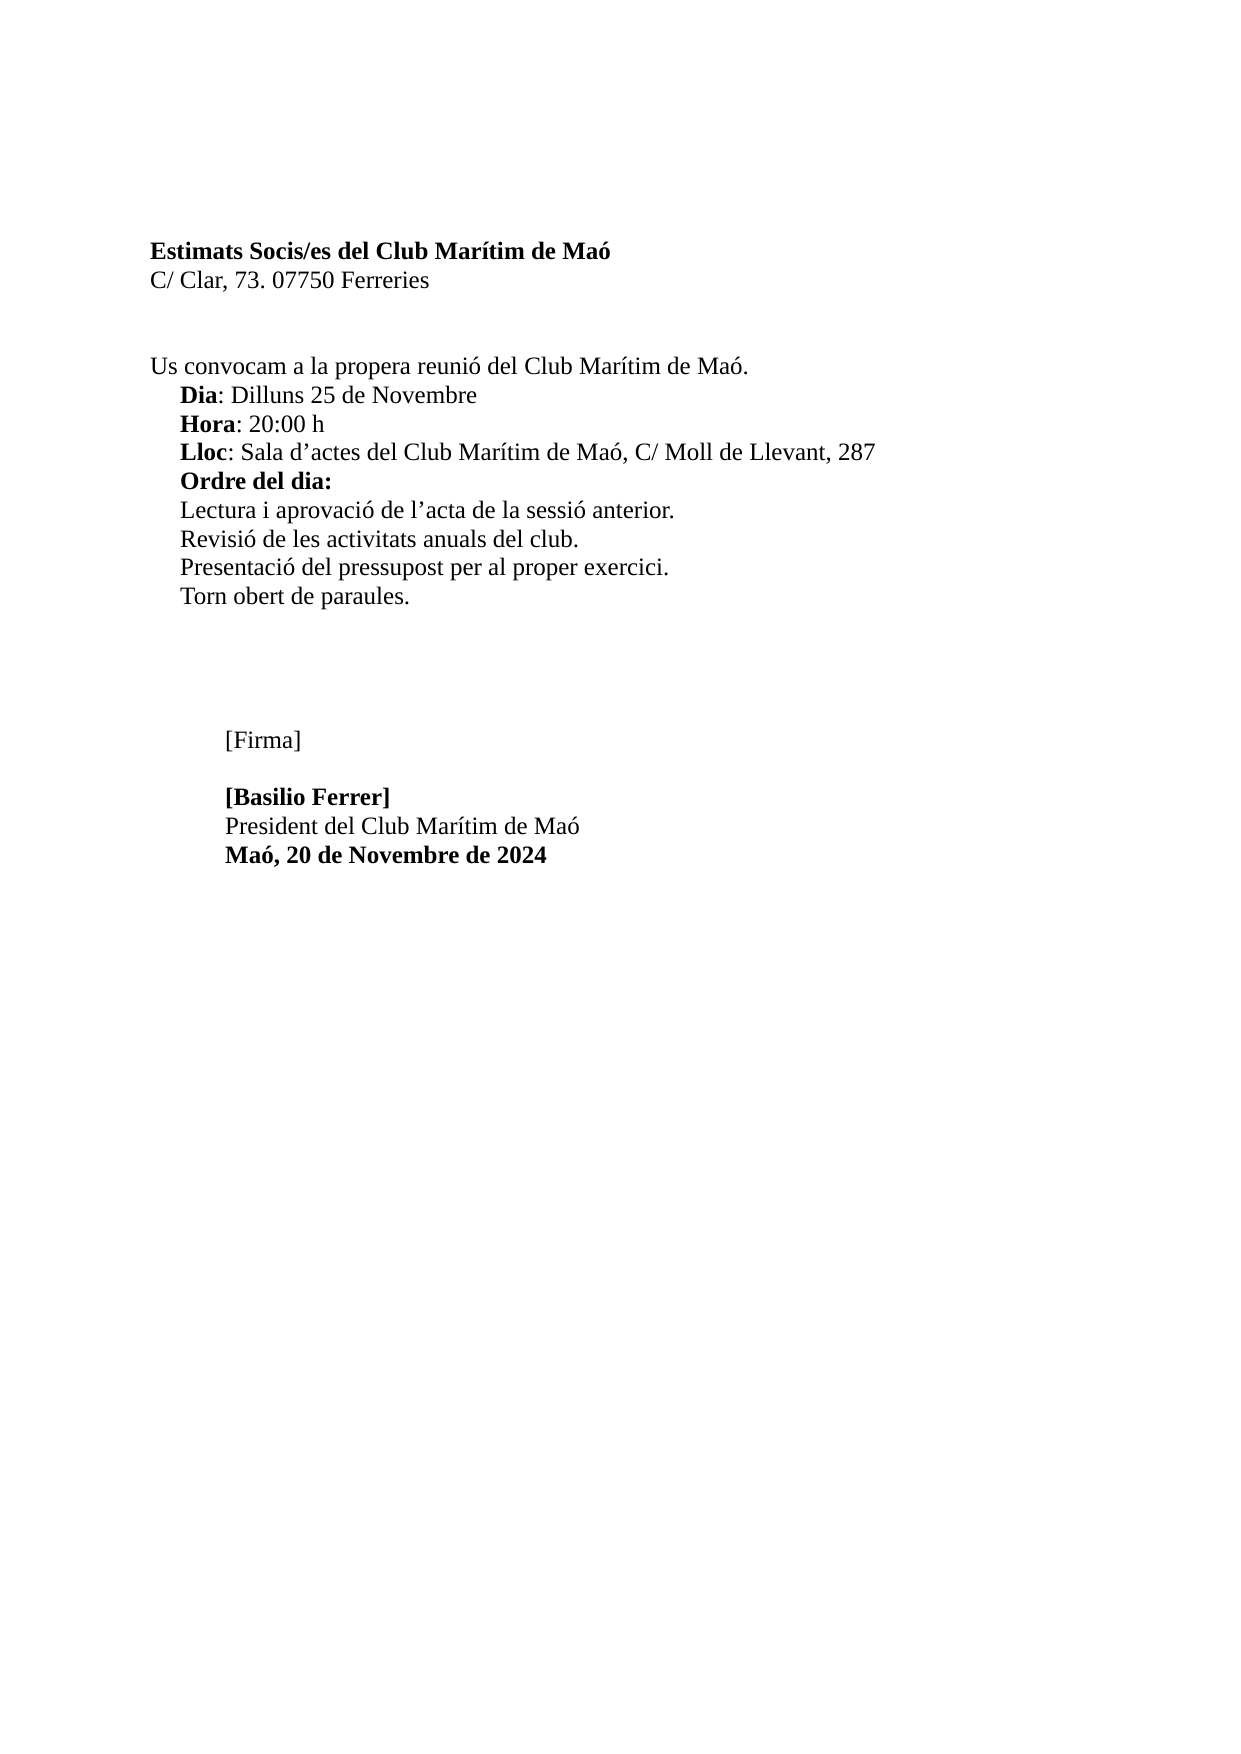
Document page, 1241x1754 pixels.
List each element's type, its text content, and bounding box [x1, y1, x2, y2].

list Lloc: Sala d’actes del Club Marítim de Maó, C/ Moll de Llevant, 287 [180, 437, 1090, 466]
list Hora: 20:00 h [180, 409, 1090, 437]
text Us convocam a la propera reunió del Club Marítim de Maó. [150, 351, 1090, 380]
list Lectura i aprovació de l’acta de la sessió anterior. [180, 495, 1090, 524]
list Dia: Dilluns 25 de Novembre [180, 380, 1090, 409]
list Revisió de les activitats anuals del club. [180, 524, 1090, 552]
text [Firma] [225, 725, 1090, 754]
text [Basilio Ferrer] [225, 754, 1090, 811]
text President del Club Marítim de Maó [225, 811, 1090, 840]
list Torn obert de paraules. [180, 581, 1090, 610]
text Maó, 20 de Novembre de 2024 [225, 840, 1090, 869]
list Presentació del pressupost per al proper exercici. [180, 552, 1090, 581]
list Ordre del dia: [180, 466, 1090, 495]
text Estimats Socis/es del Club Marítim de Maó C/ Clar, 73. 07750 Ferreries [150, 236, 1090, 294]
